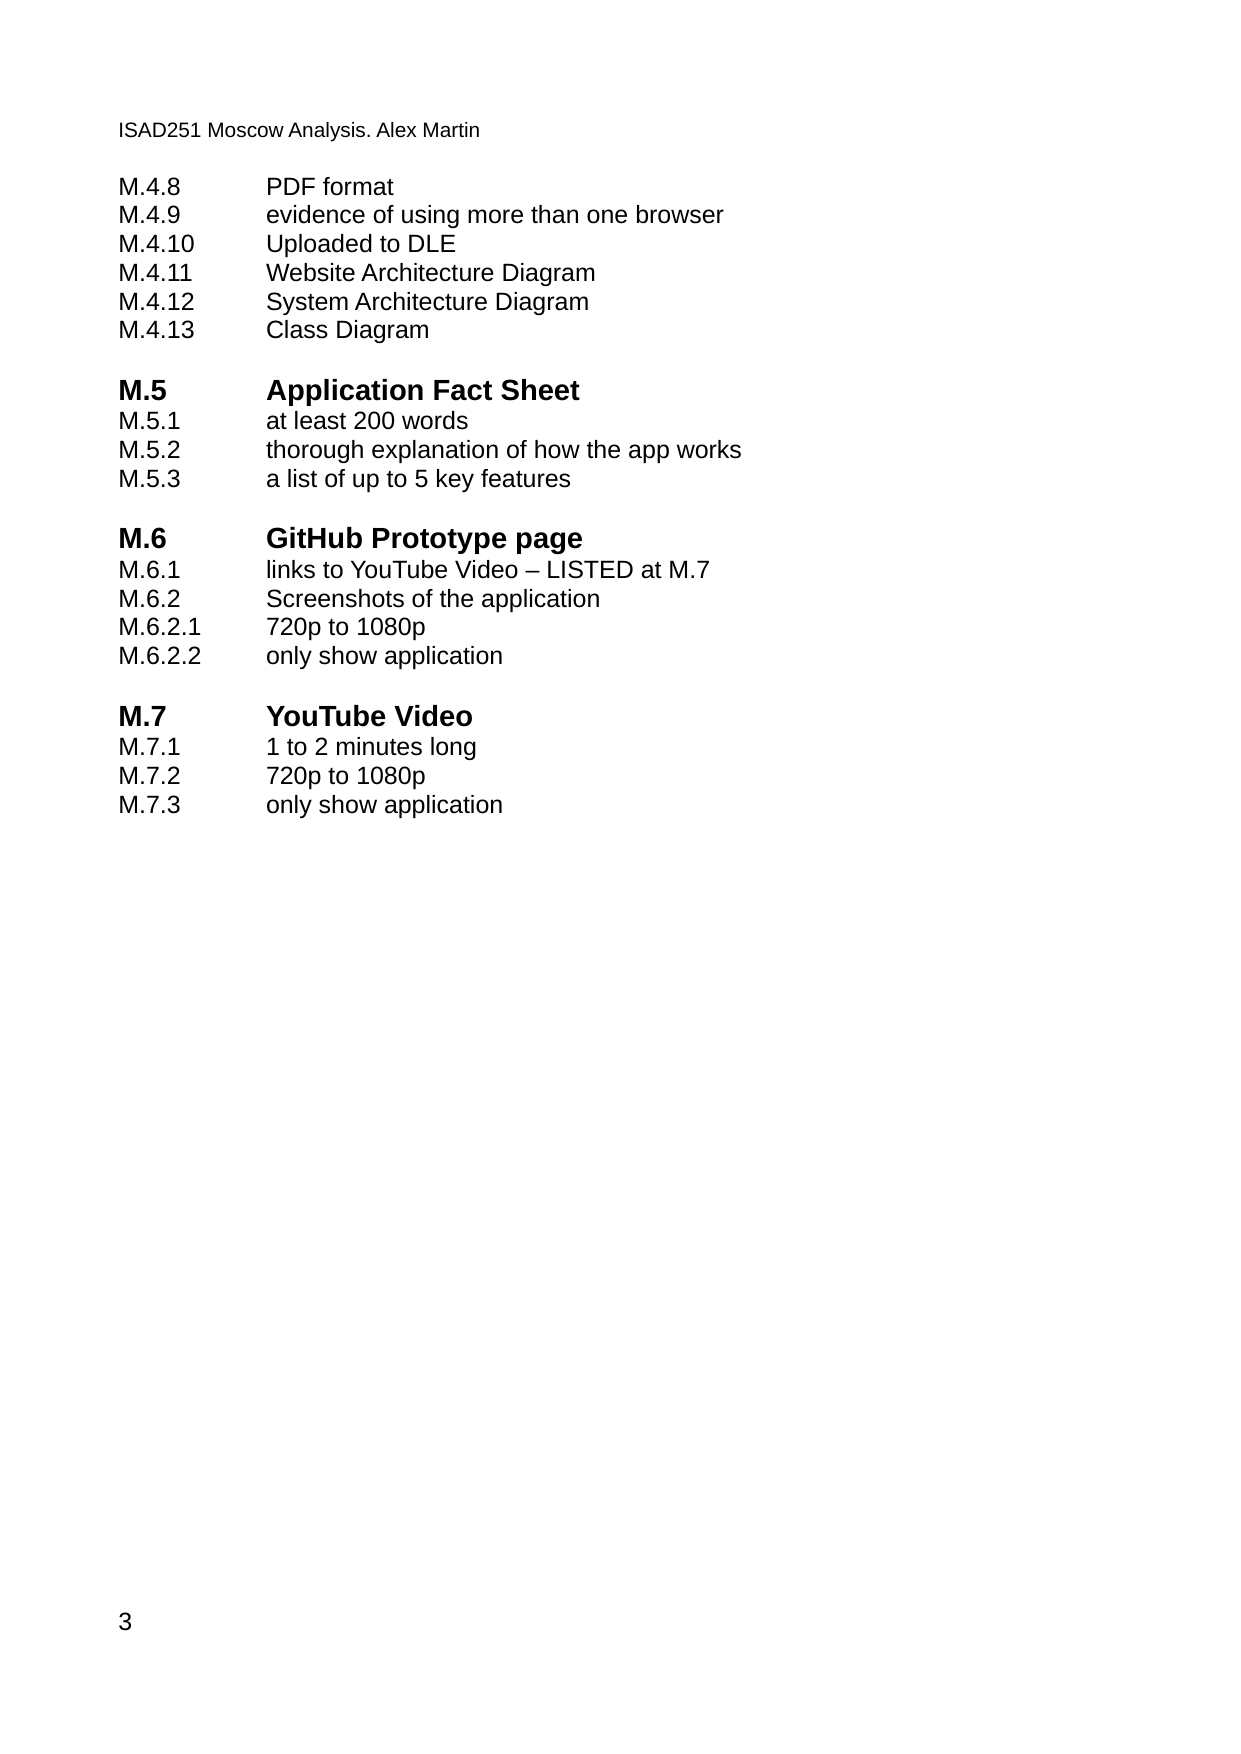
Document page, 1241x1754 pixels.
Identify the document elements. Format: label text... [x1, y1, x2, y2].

text M.4.12 System Architecture Diagram [118, 287, 1122, 315]
text M.6 GitHub Prototype page [118, 521, 1122, 555]
text M.7.3 only show application [118, 790, 1122, 818]
text M.6.2.1 720p to 1080p [118, 612, 1122, 641]
text M.5.3 a list of up to 5 key features [118, 464, 1122, 493]
text M.4.11 Website Architecture Diagram [118, 258, 1122, 287]
text M.4.9 evidence of using more than one browser [118, 200, 1122, 229]
text M.4.10 Uploaded to DLE [118, 229, 1122, 258]
text M.7 YouTube Video [118, 699, 1122, 732]
text M.7.2 720p to 1080p [118, 761, 1122, 790]
text M.6.2 Screenshots of the application [118, 584, 1122, 612]
text M.7.1 1 to 2 minutes long [118, 732, 1122, 761]
text M.4.13 Class Diagram [118, 315, 1122, 344]
text M.6.1 links to YouTube Video – LISTED at M.7 [118, 555, 1122, 584]
text M.5.1 at least 200 words [118, 406, 1122, 435]
text M.6.2.2 only show application [118, 641, 1122, 670]
text M.5.2 thorough explanation of how the app works [118, 435, 1122, 464]
text M.5 Application Fact Sheet [118, 373, 1122, 406]
text M.4.8 PDF format [118, 172, 1122, 200]
